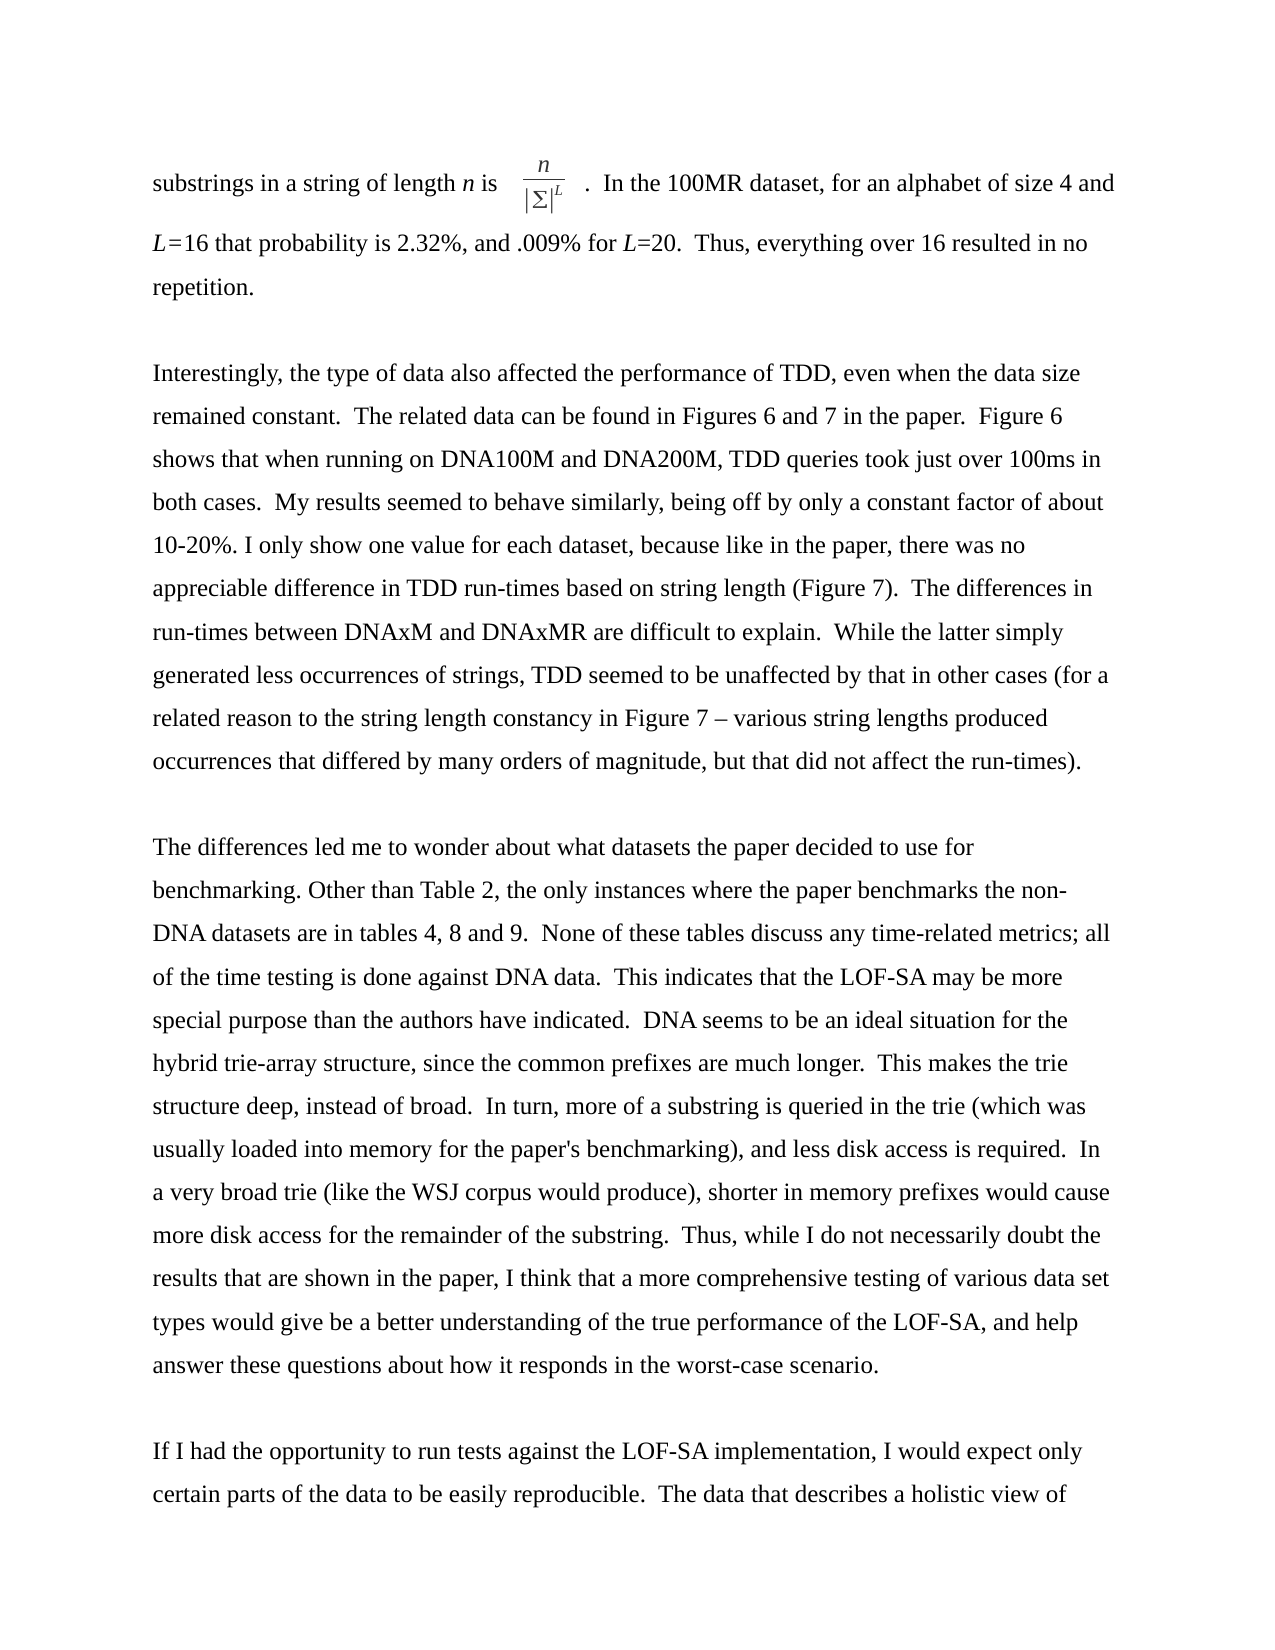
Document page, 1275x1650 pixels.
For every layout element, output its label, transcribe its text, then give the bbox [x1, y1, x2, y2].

text For the most part my results were similar to that of the papers. As expected, the two real DNA datasets produced a similar number of occurrences as they did in the paper. The PROT dataset gave degenerate results in the paper, and did for me as well. The differences between DNAxM and DNAxMR indicate that the real DNA data has significantly more repetition. As the data show, with increasing string lengths in a purely random distribution, the likelihood of two substrings in a string of length n is . In the 100MR dataset, for an alphabet of size 4 and L=16 that probability is 2.32%, and .009% for L=20. Thus, everything over 16 resulted in no repetition. [152, 150, 1117, 300]
text The differences led me to wonder about what datasets the paper decided to use for benchmarking. Other than Table 2, the only instances where the paper benchmarks the non-DNA datasets are in tables 4, 8 and 9. None of these tables discuss any time-related metrics; all of the time testing is done against DNA data. This indicates that the LOF-SA may be more special purpose than the authors have indicated. DNA seems to be an ideal situation for the hybrid trie-array structure, since the common prefixes are much longer. This makes the trie structure deep, instead of broad. In turn, more of a substring is queried in the trie (which was usually loaded into memory for the paper's benchmarking), and less disk access is required. In a very broad trie (like the WSJ corpus would produce), shorter in memory prefixes would cause more disk access for the remainder of the substring. Thus, while I do not necessarily doubt the results that are shown in the paper, I think that a more comprehensive testing of various data set types would give be a better understanding of the true performance of the LOF-SA, and help answer these questions about how it responds in the worst-case scenario. [152, 832, 1117, 1378]
text Interestingly, the type of data also affected the performance of TDD, even when the data size remained constant. The related data can be found in Figures 6 and 7 in the paper. Figure 6 shows that when running on DNA100M and DNA200M, TDD queries took just over 100ms in both cases. My results seemed to behave similarly, being off by only a constant factor of about 10-20%. I only show one value for each dataset, because like in the paper, there was no appreciable difference in TDD run-times based on string length (Figure 7). The differences in run-times between DNAxM and DNAxMR are difficult to explain. While the latter simply generated less occurrences of strings, TDD seemed to be unaffected by that in other cases (for a related reason to the string length constancy in Figure 7 – various string lengths produced occurrences that differed by many orders of magnitude, but that did not affect the run-times). [152, 358, 1117, 775]
text If I had the opportunity to run tests against the LOF-SA implementation, I would expect only certain parts of the data to be easily reproducible. The data that describes a holistic view of [152, 1436, 1117, 1508]
